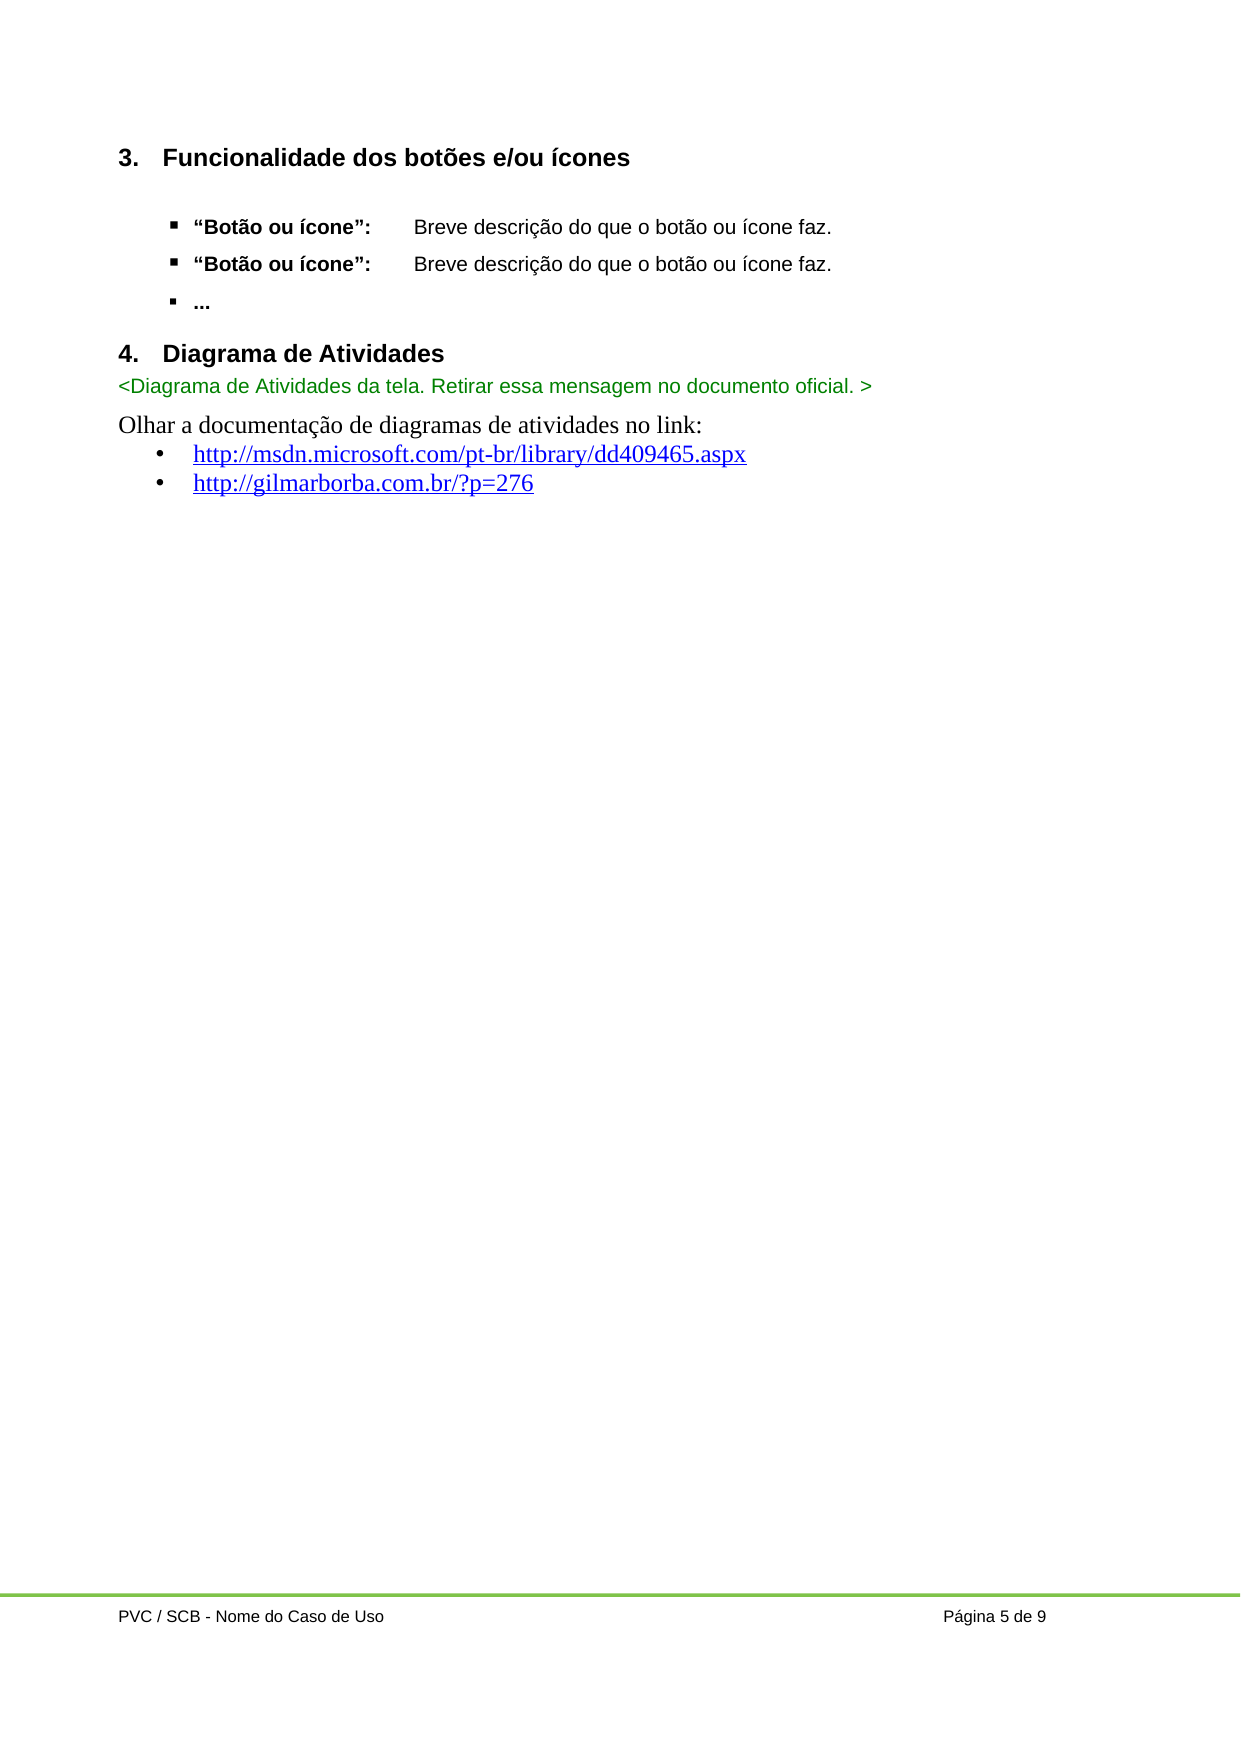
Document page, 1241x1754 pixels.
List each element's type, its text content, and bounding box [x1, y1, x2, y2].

list ... [168, 289, 1122, 314]
list “Botão ou ícone”: Breve descrição do que o botão ou ícone faz. [168, 252, 1122, 277]
list http://gilmarborba.com.br/?p=276 [156, 468, 1122, 496]
subtitle Diagrama de Atividades [118, 339, 1122, 367]
subtitle Funcionalidade dos botões e/ou ícones [118, 143, 1122, 172]
text Olhar a documentação de diagramas de atividades no link: [118, 410, 1122, 439]
list http://msdn.microsoft.com/pt-br/library/dd409465.aspx [156, 439, 1122, 468]
text <Diagrama de Atividades da tela. Retirar essa mensagem no documento oficial. > [118, 374, 1122, 398]
list “Botão ou ícone”: Breve descrição do que o botão ou ícone faz. [168, 214, 1122, 239]
